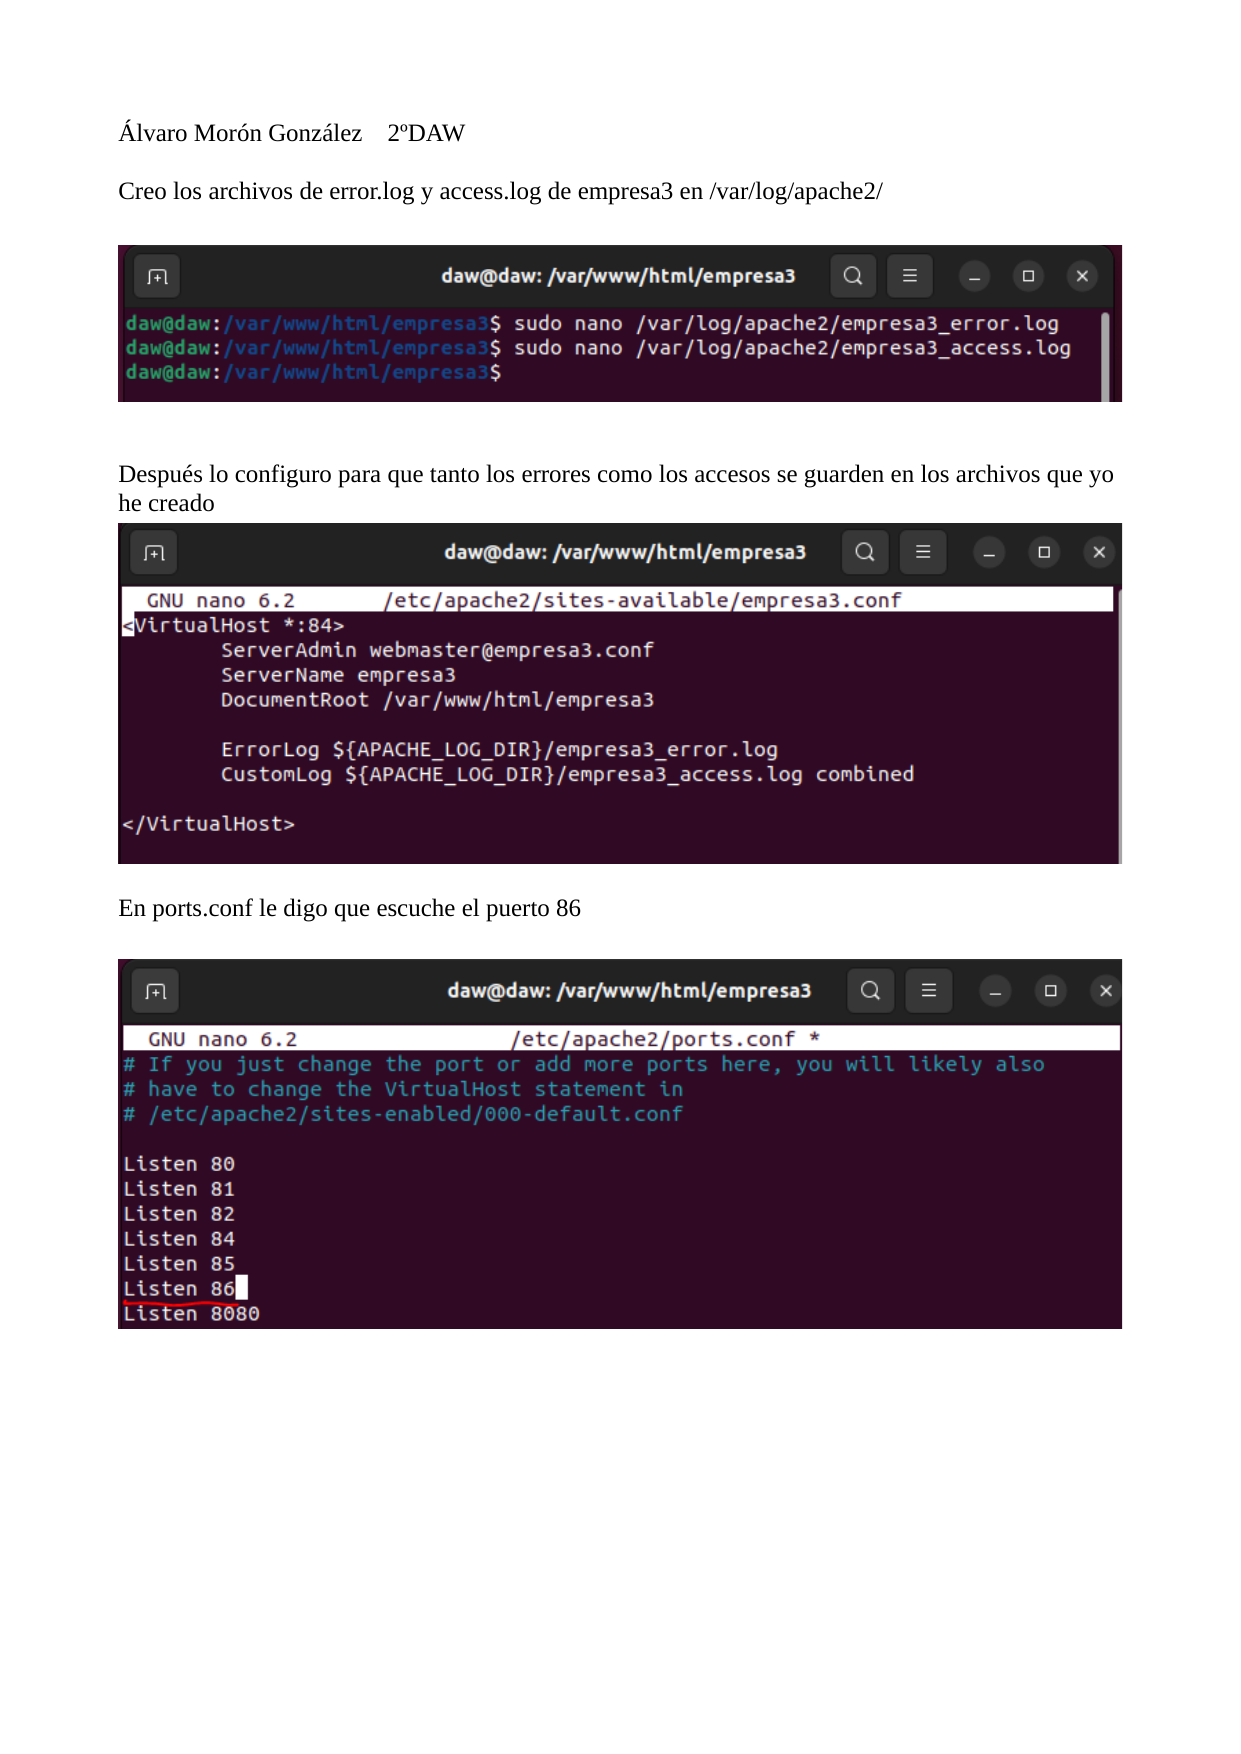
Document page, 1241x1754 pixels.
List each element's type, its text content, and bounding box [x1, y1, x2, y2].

picture [118, 245, 1123, 402]
text En ports.conf le digo que escuche el puerto 86 [118, 893, 1122, 922]
text Creo los archivos de error.log y access.log de empresa3 en /var/log/apache2/ [118, 176, 1122, 205]
picture [118, 959, 1123, 1329]
text Después lo configuro para que tanto los errores como los accesos se guarden en los archivos que yo he creado [118, 459, 1122, 516]
picture [118, 523, 1123, 864]
